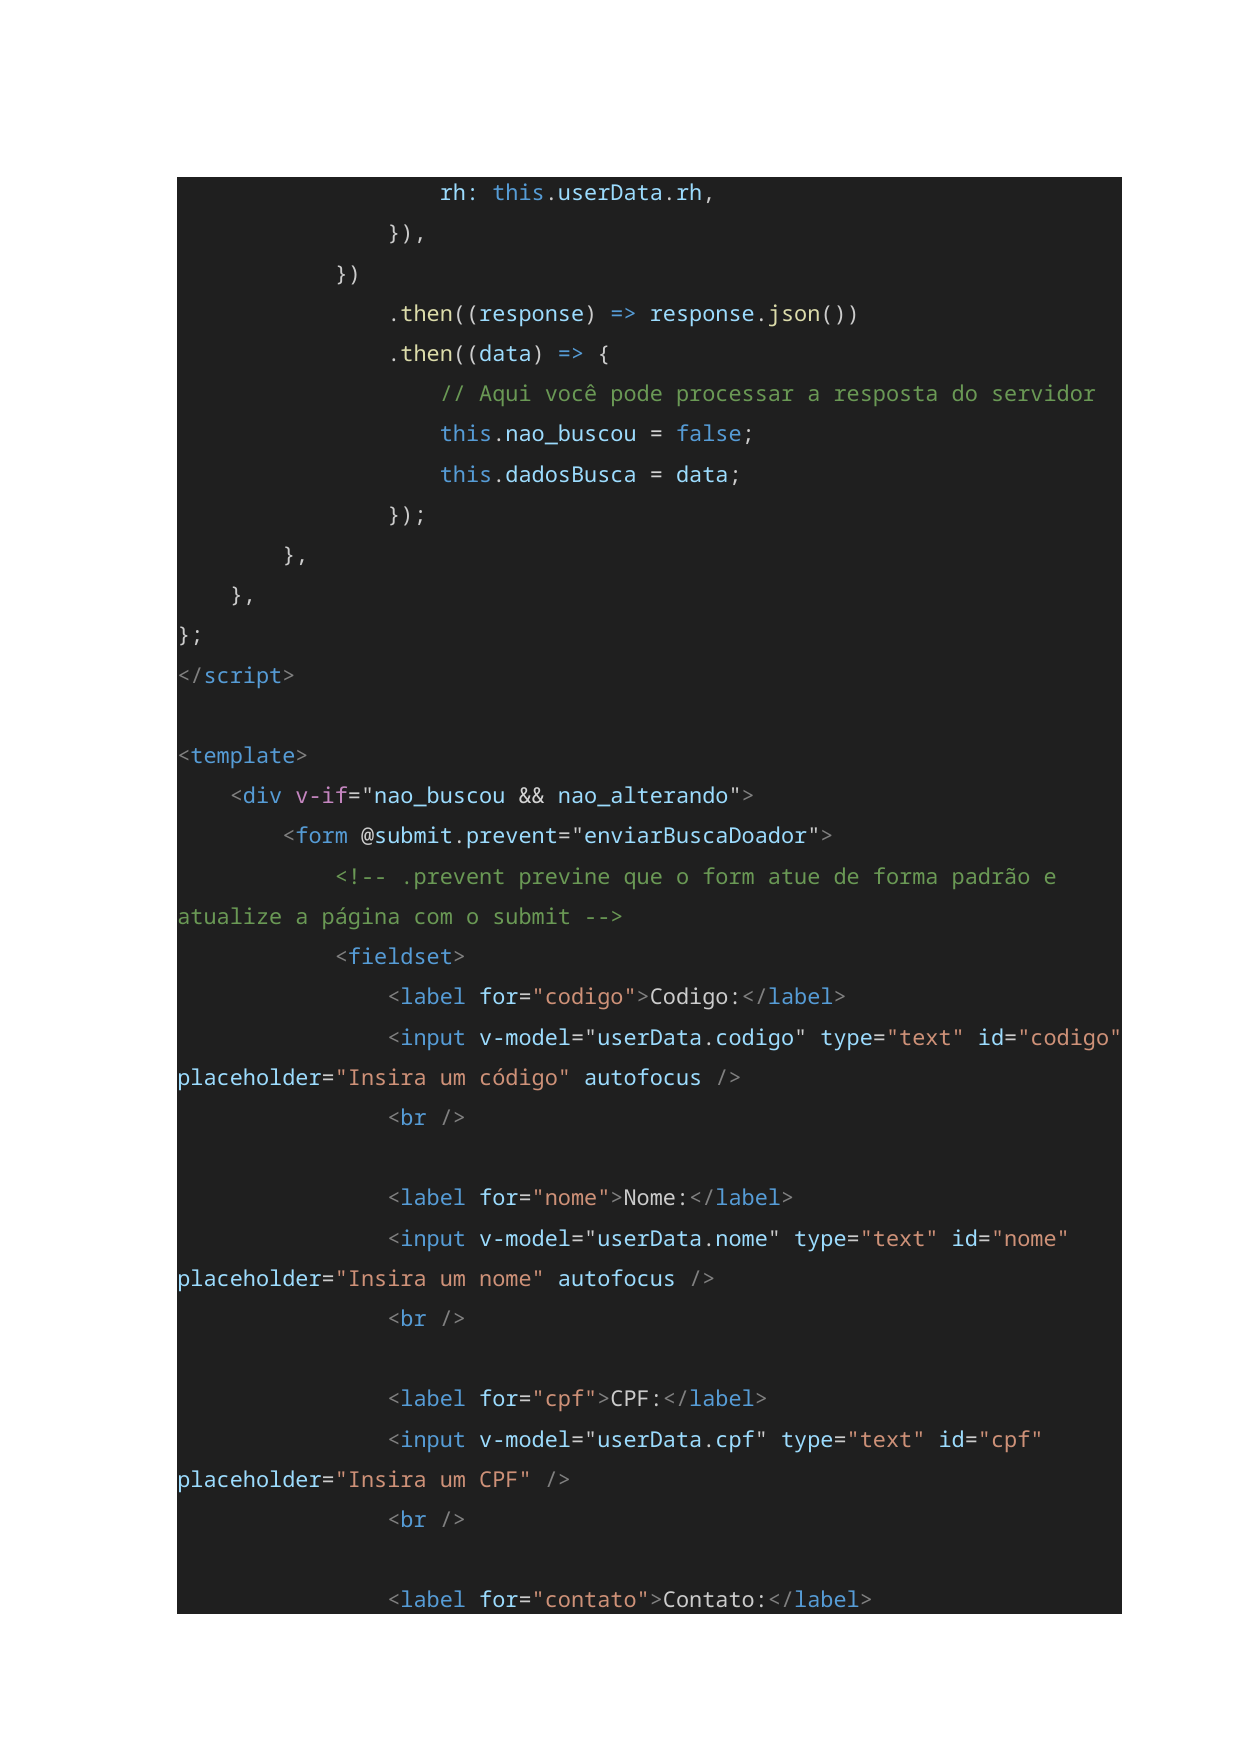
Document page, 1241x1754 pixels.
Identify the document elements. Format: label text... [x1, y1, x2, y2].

text <div v-if="nao_buscou && nao_alterando"> [177, 780, 1122, 810]
text <input v-model="userData.codigo" type="text" id="codigo" placeholder="Insira um código" autofocus /> [177, 1021, 1122, 1091]
text .then((data) => { [177, 338, 1122, 368]
text // Aqui você pode processar a resposta do servidor [177, 378, 1122, 408]
text .then((response) => response.json()) [177, 298, 1122, 327]
text this.nao_buscou = false; [177, 418, 1122, 448]
text <label for="nome">Nome:</label> [177, 1182, 1122, 1212]
text }, [177, 579, 1122, 609]
text <input v-model="userData.nome" type="text" id="nome" placeholder="Insira um nome" autofocus /> [177, 1222, 1122, 1292]
text }), [177, 217, 1122, 247]
text <label for="codigo">Codigo:</label> [177, 981, 1122, 1011]
text <form @submit.prevent="enviarBuscaDoador"> [177, 820, 1122, 850]
text <label for="cpf">CPF:</label> [177, 1383, 1122, 1413]
text <br /> [177, 1504, 1122, 1534]
text this.dadosBusca = data; [177, 458, 1122, 488]
text rh: this.userData.rh, [177, 177, 1122, 207]
text }, [177, 539, 1122, 569]
text }; [177, 619, 1122, 649]
text }) [177, 257, 1122, 287]
text <label for="contato">Contato:</label> [177, 1584, 1122, 1614]
text <br /> [177, 1102, 1122, 1132]
text <br /> [177, 1303, 1122, 1333]
text </script> [177, 659, 1122, 689]
text <!-- .prevent previne que o form atue de forma padrão e atualize a página com o submit --> [177, 861, 1122, 931]
text <template> [177, 740, 1122, 770]
text <input v-model="userData.cpf" type="text" id="cpf" placeholder="Insira um CPF" /> [177, 1423, 1122, 1493]
text }); [177, 499, 1122, 528]
text <fieldset> [177, 941, 1122, 971]
